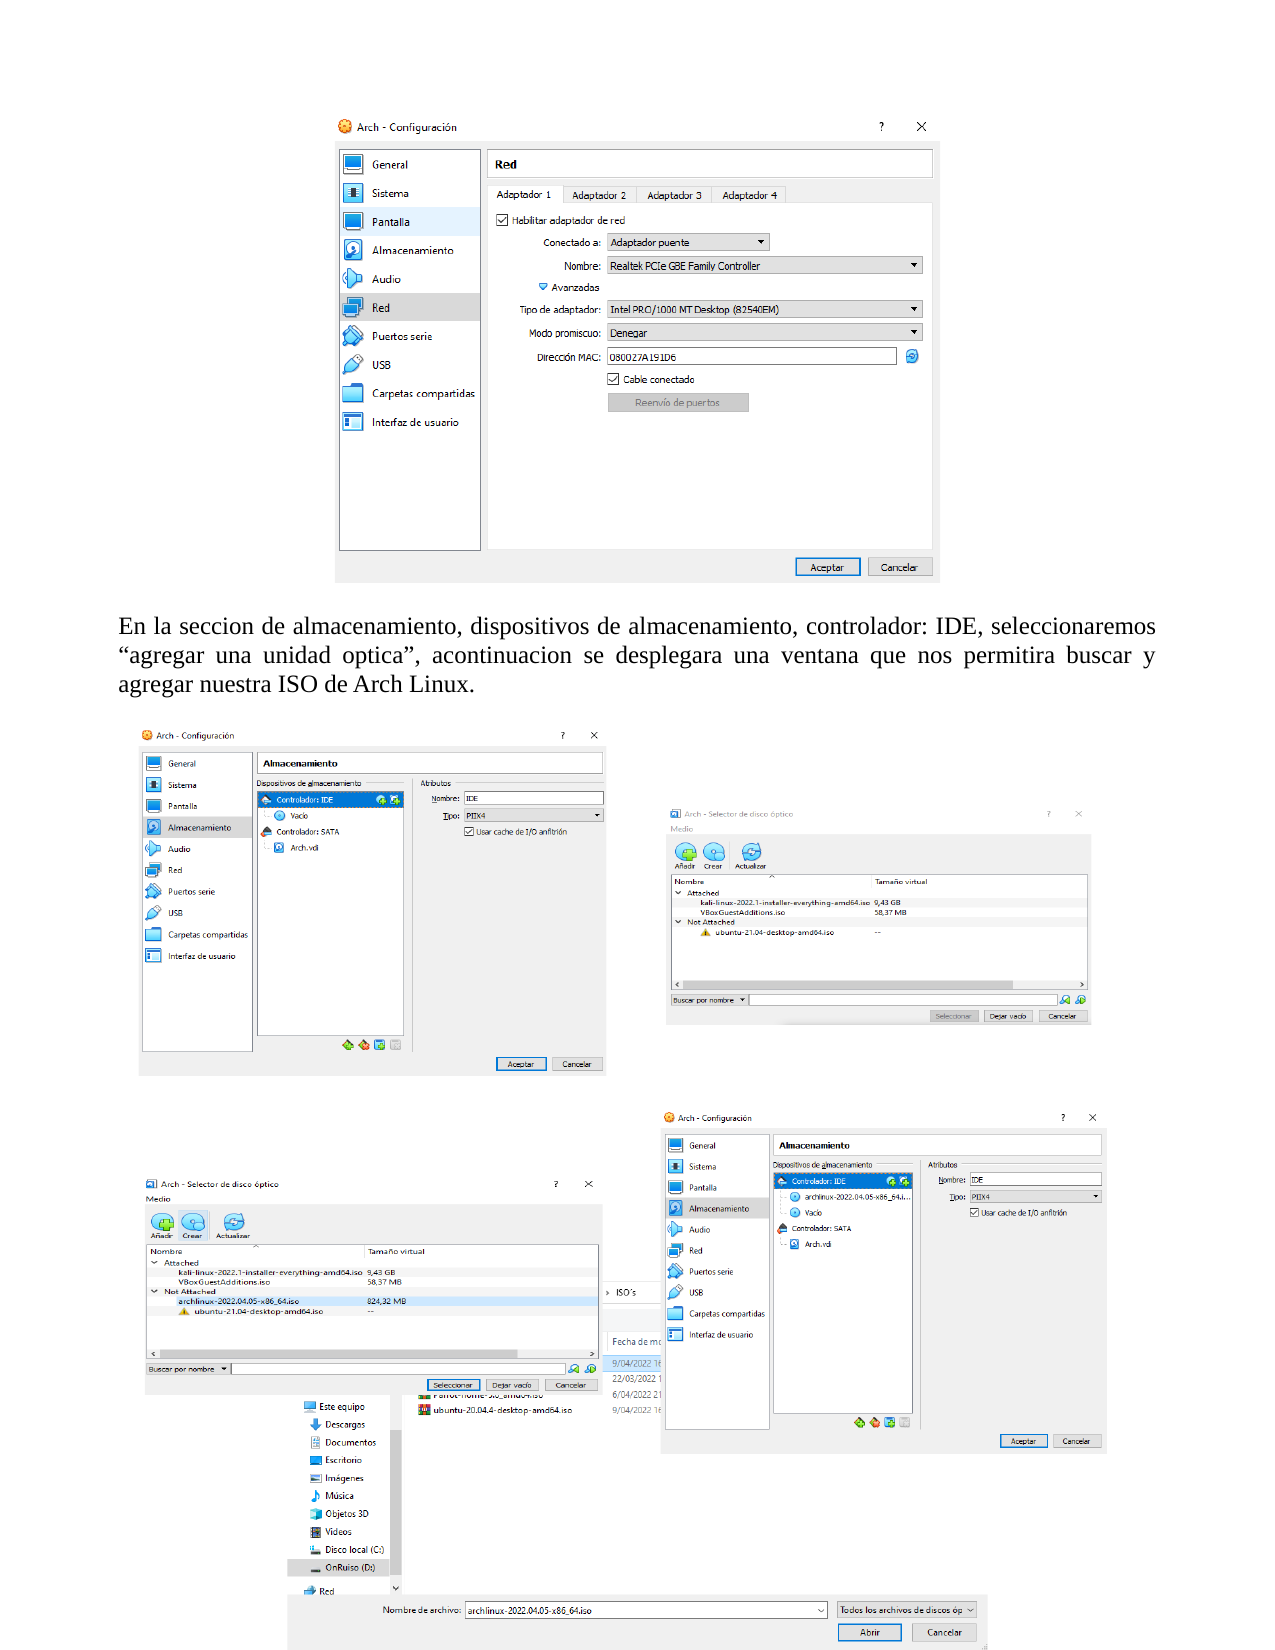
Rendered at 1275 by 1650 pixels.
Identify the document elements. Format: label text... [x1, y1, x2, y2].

text En la seccion de almacenamiento, dispositivos de almacenamiento, controlador: IDE, seleccionaremos “agregar una unidad optica”, acontinuacion se desplegara una ventana que nos permitira buscar y agregar nuestra ISO de Arch Linux. [118, 611, 1157, 698]
